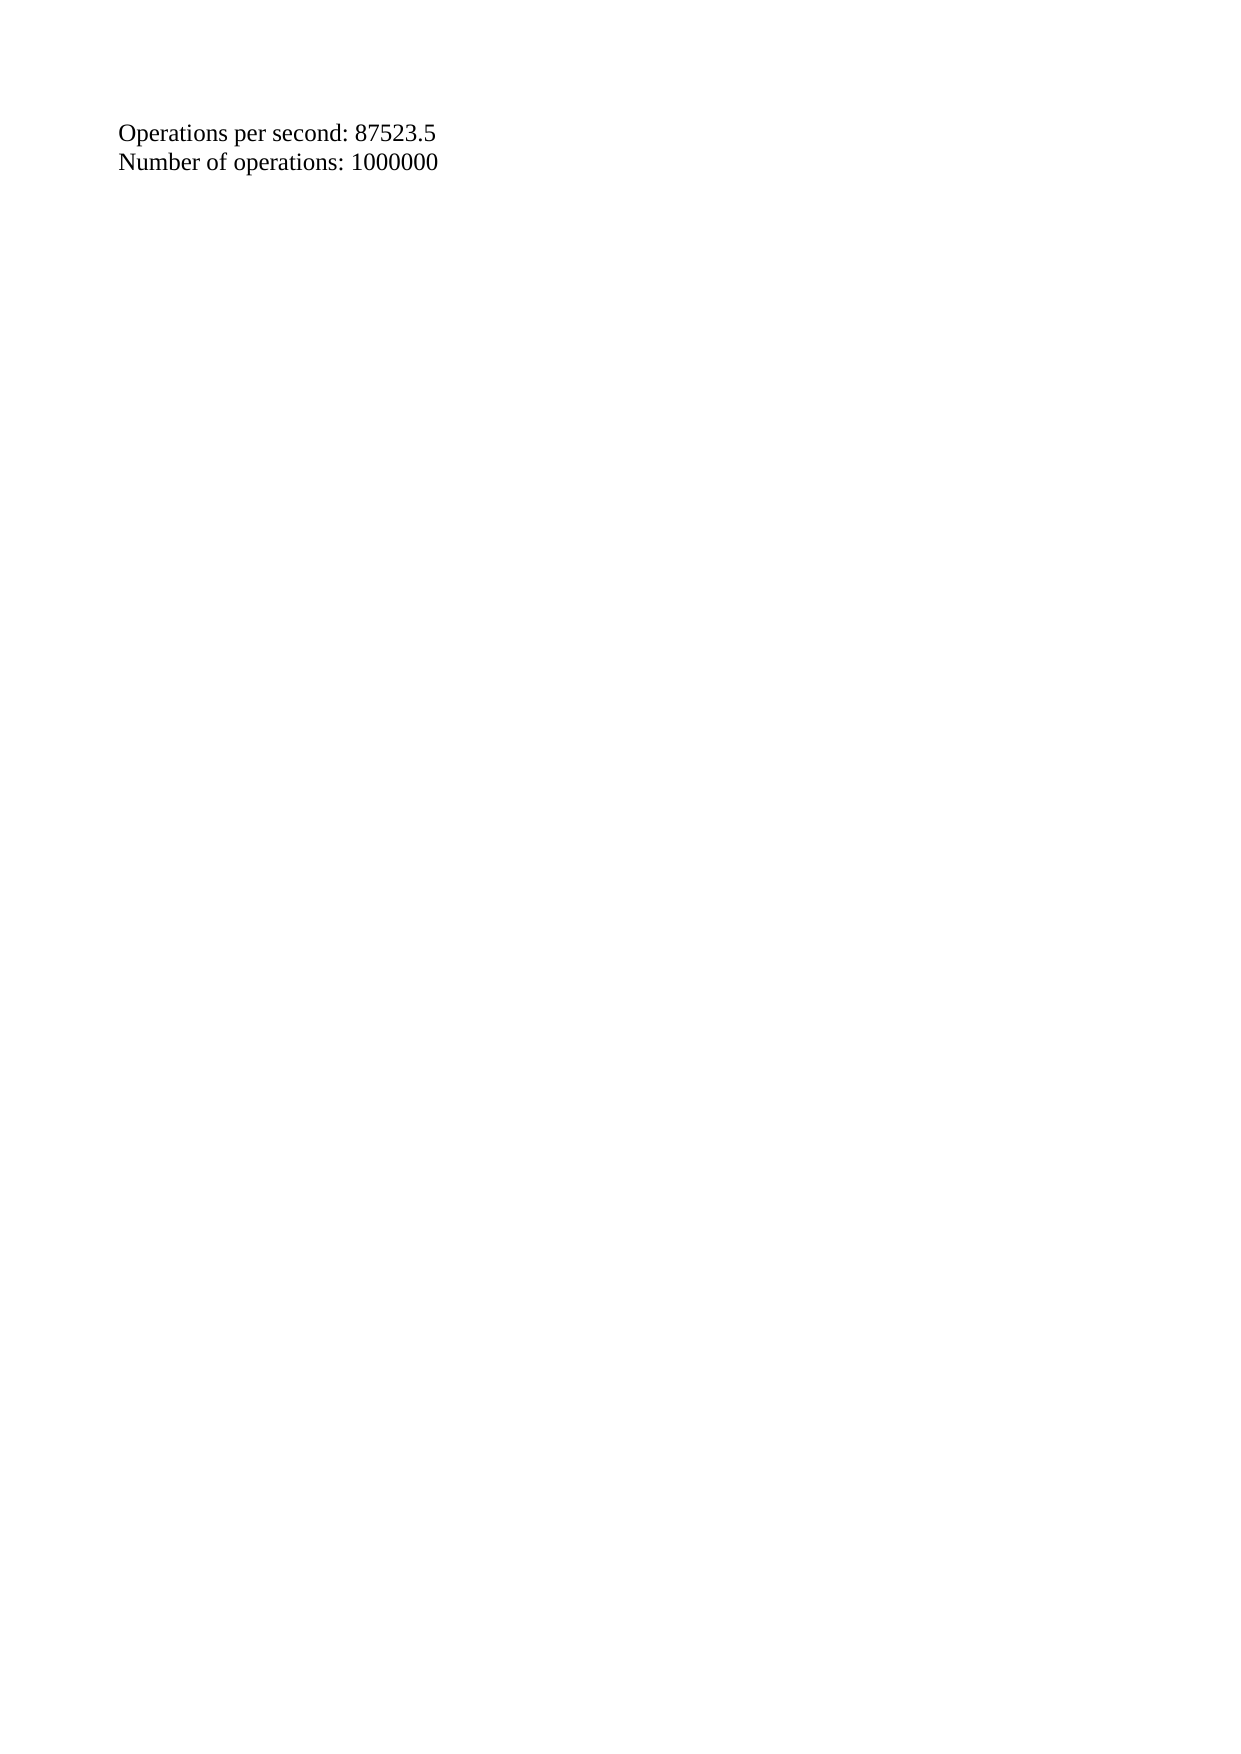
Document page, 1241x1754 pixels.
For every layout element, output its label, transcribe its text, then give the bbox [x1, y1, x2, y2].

text Number of operations: 1000000 [118, 147, 1122, 233]
text Operations per second: 87523.5 [118, 118, 1122, 147]
